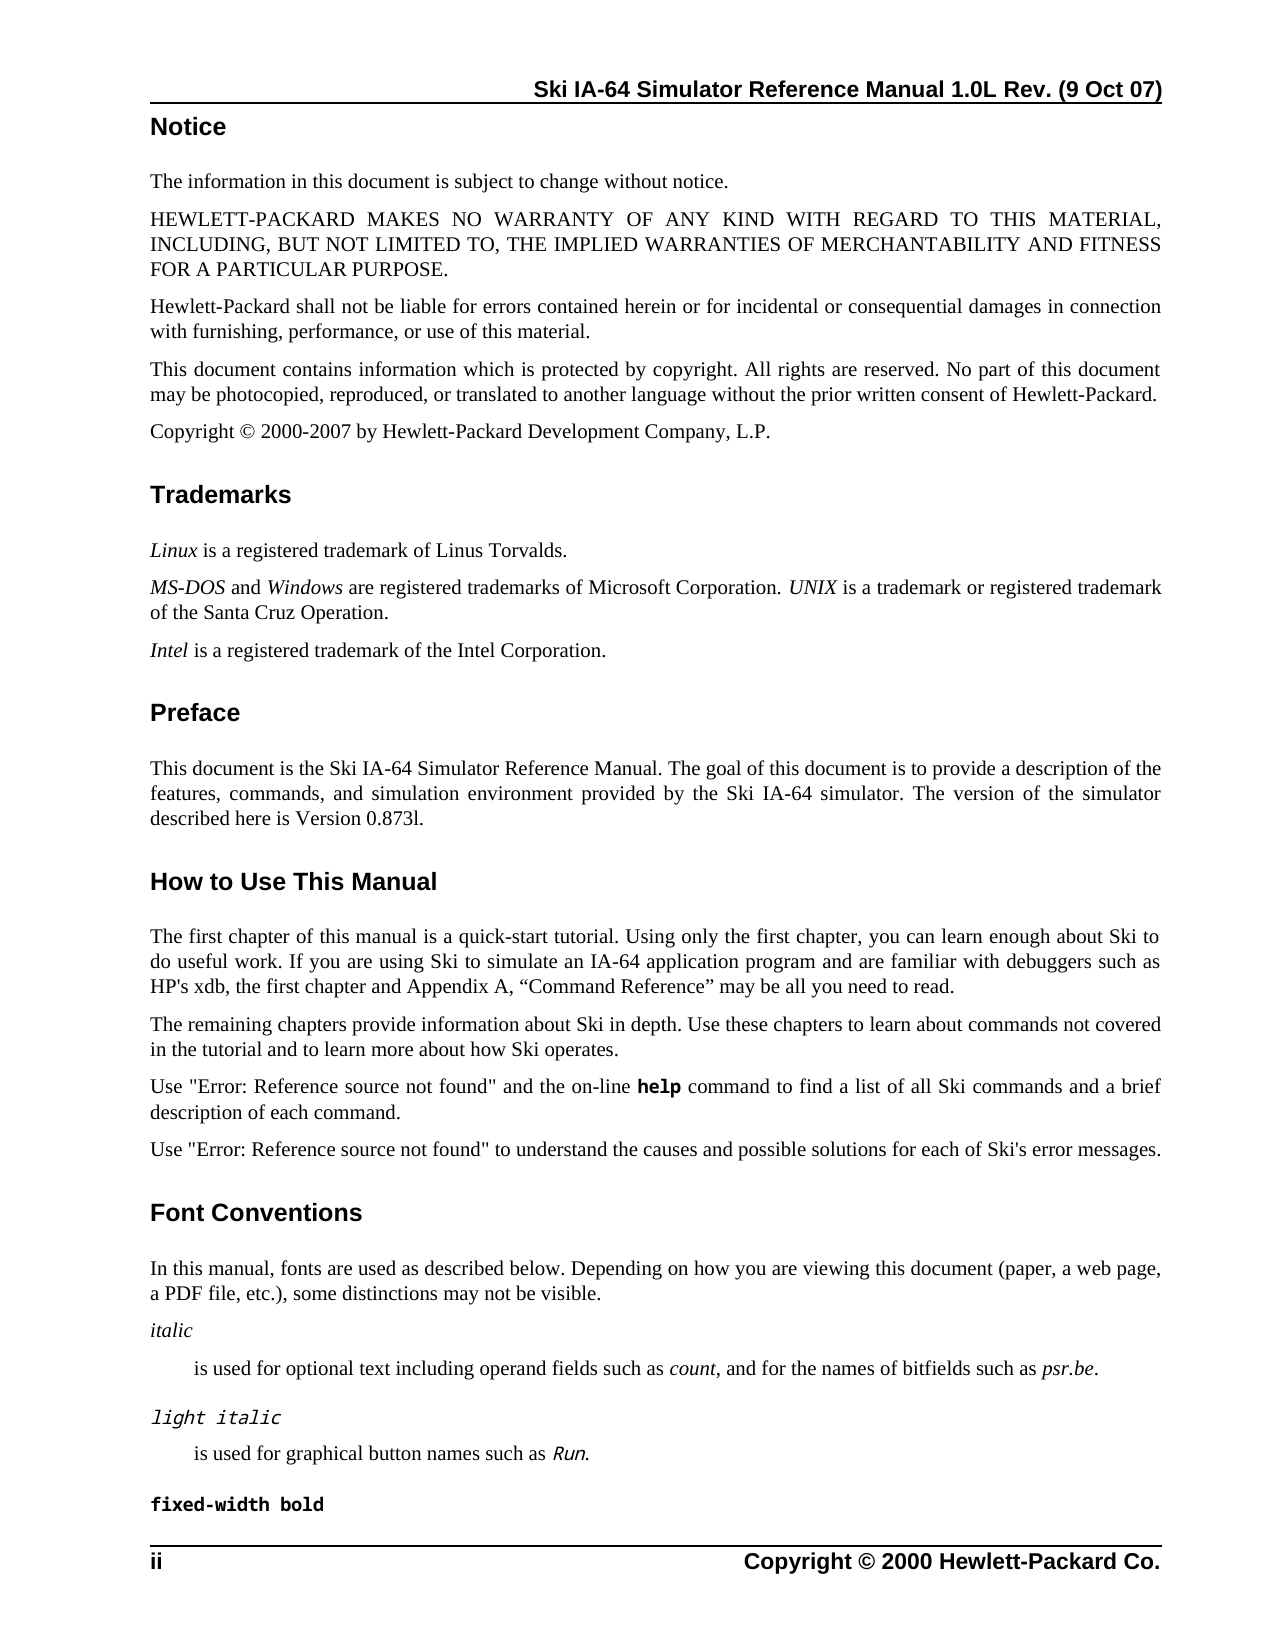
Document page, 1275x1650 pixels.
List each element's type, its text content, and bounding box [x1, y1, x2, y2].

text Copyright © 2000-2007 by Hewlett-Packard Development Company, L.P. [150, 418, 1162, 443]
text light italic [150, 1405, 1162, 1430]
text MS-DOS and Windows are registered trademarks of Microsoft Corporation. UNIX is a trademark or registered trademark of the Santa Cruz Operation. [150, 574, 1162, 624]
text Preface [150, 699, 1162, 727]
text Hewlett-Packard shall not be liable for errors contained herein or for incidental or consequential damages in connection with furnishing, performance, or use of this material. [150, 293, 1162, 343]
text HEWLETT-PACKARD MAKES NO WARRANTY OF ANY KIND WITH REGARD TO THIS MATERIAL, INCLUDING, BUT NOT LIMITED TO, THE IMPLIED WARRANTIES OF MERCHANTABILITY AND FITNESS FOR A PARTICULAR PURPOSE. [150, 206, 1162, 281]
text This document is the Ski IA-64 Simulator Reference Manual. The goal of this document is to provide a description of the features, commands, and simulation environment provided by the Ski IA-64 simulator. The version of the simulator described here is Version 0.873l. [150, 755, 1162, 830]
text Font Conventions [150, 1199, 1162, 1227]
text In this manual, fonts are used as described below. Depending on how you are viewing this document (paper, a web page, a PDF file, etc.), some distinctions may not be visible. [150, 1255, 1162, 1305]
text The first chapter of this manual is a quick-start tutorial. Using only the first chapter, you can learn enough about Ski to do useful work. If you are using Ski to simulate an IA-64 application program and are familiar with debuggers such as HP's xdb, the first chapter and Appendix A, “Command Reference” may be all you need to read. [150, 923, 1162, 998]
text How to Use This Manual [150, 867, 1162, 895]
text fixed-width bold [150, 1491, 1162, 1517]
text Linux is a registered trademark of Linus Torvalds. [150, 537, 1162, 562]
text This document contains information which is protected by copyright. All rights are reserved. No part of this document may be photocopied, reproduced, or translated to another language without the prior written consent of Hewlett-Packard. [150, 356, 1162, 406]
text The information in this document is subject to change without notice. [150, 168, 1162, 193]
text is used for graphical button names such as Run. [194, 1441, 1162, 1466]
text is used for optional text including operand fields such as count, and for the names of bitfields such as psr.be. [194, 1355, 1162, 1380]
text italic [150, 1317, 1162, 1342]
text Trademarks [150, 481, 1162, 509]
text Notice [150, 112, 1162, 140]
text Intel is a registered trademark of the Intel Corporation. [150, 637, 1162, 662]
text Use "" and the on-line help command to find a list of all Ski commands and a brief description of each command. [150, 1073, 1162, 1124]
text The remaining chapters provide information about Ski in depth. Use these chapters to learn about commands not covered in the tutorial and to learn more about how Ski operates. [150, 1011, 1162, 1061]
text Use "" to understand the causes and possible solutions for each of Ski's error messages. [150, 1136, 1162, 1161]
